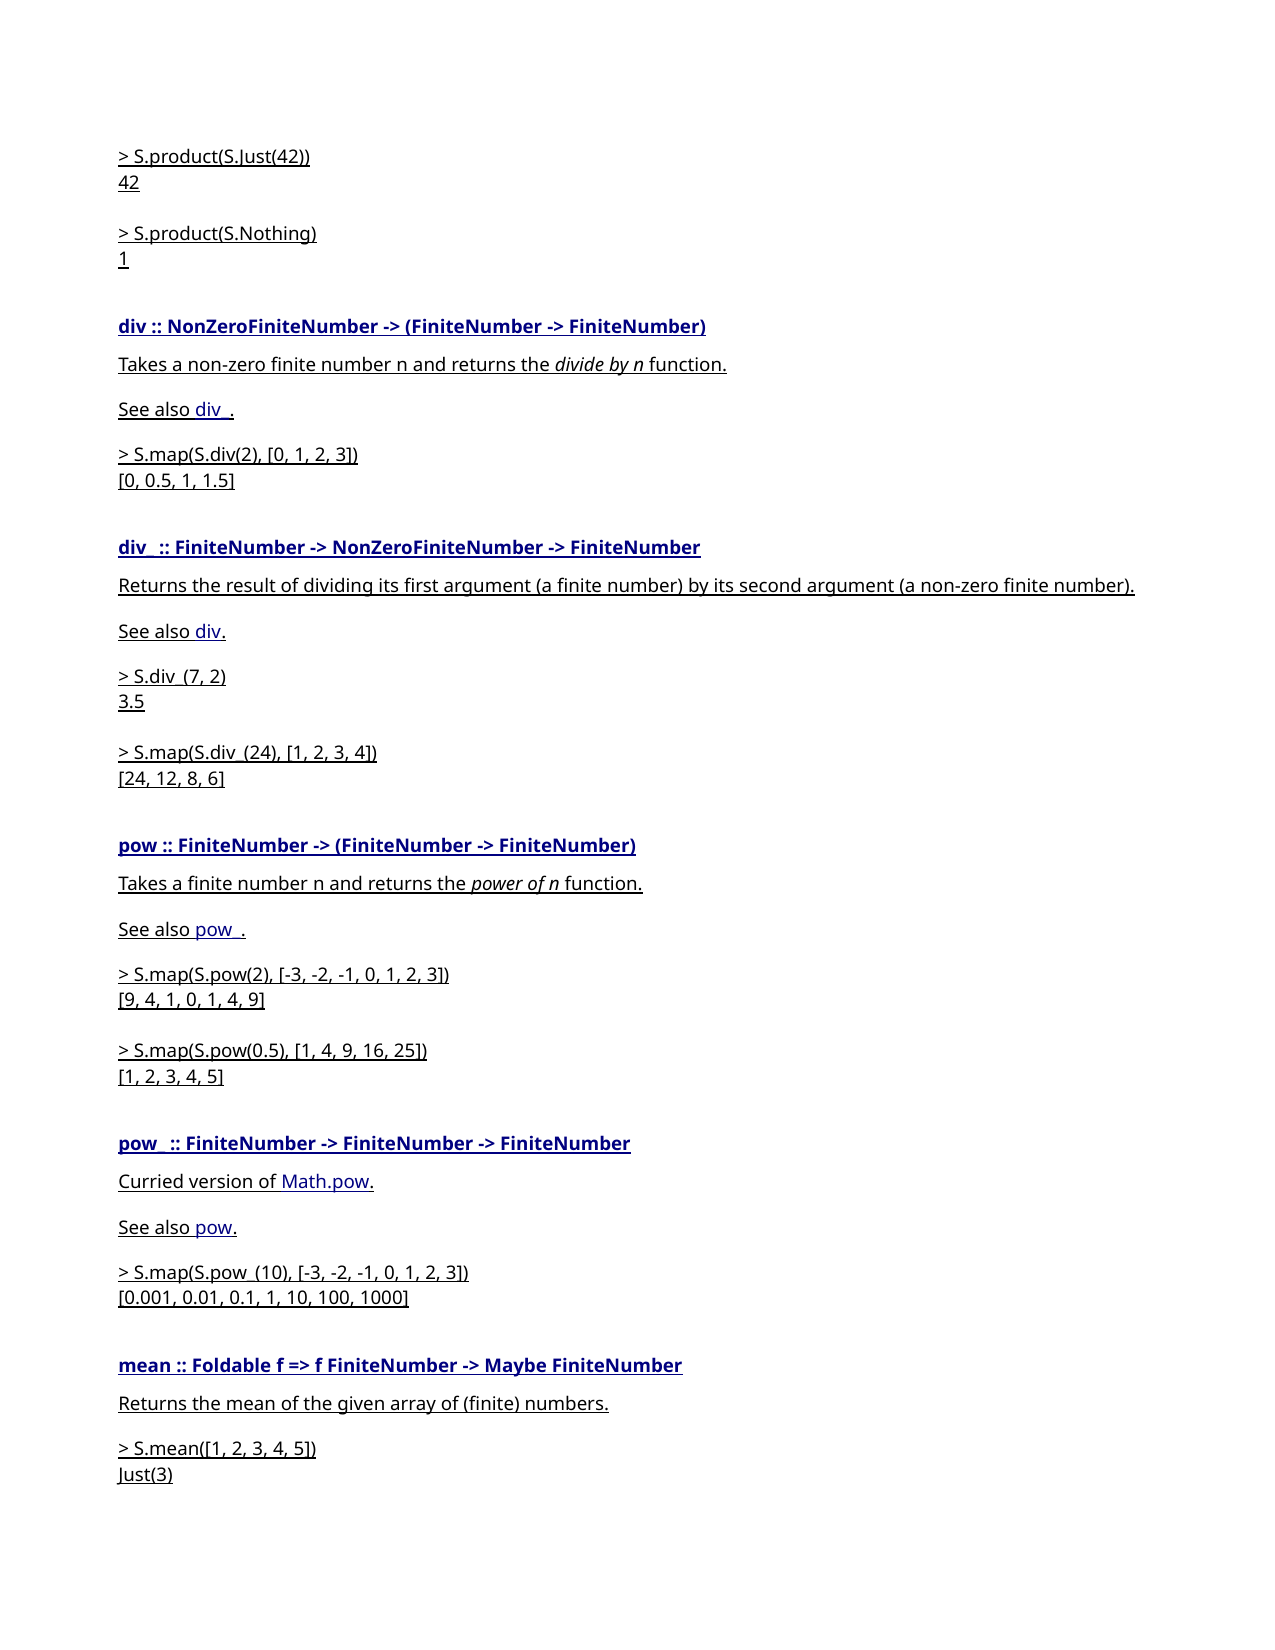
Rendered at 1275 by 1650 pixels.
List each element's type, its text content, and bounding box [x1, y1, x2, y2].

text See also pow. [118, 1214, 1157, 1239]
text 1 [118, 246, 1157, 271]
text [24, 12, 8, 6] [118, 765, 1157, 791]
text > S.div_(7, 2) [118, 663, 1157, 689]
text See also pow_. [118, 916, 1157, 941]
text See also div. [118, 618, 1157, 643]
text > S.product(S.Just(42)) [118, 144, 1157, 169]
text Returns the mean of the given array of (finite) numbers. [118, 1390, 1157, 1416]
text [0.001, 0.01, 0.1, 1, 10, 100, 1000] [118, 1285, 1157, 1310]
text Returns the result of dividing its first argument (a finite number) by its second argument (a non-zero finite number). [118, 573, 1157, 598]
text > S.mean([1, 2, 3, 4, 5]) [118, 1435, 1157, 1461]
text [1, 2, 3, 4, 5] [118, 1063, 1157, 1089]
subtitle pow :: FiniteNumber -⁠> (FiniteNumber -⁠> FiniteNumber) [118, 833, 1157, 858]
subtitle div_ :: FiniteNumber -⁠> NonZeroFiniteNumber -⁠> FiniteNumber [118, 535, 1157, 560]
text > S.product(S.Nothing) [118, 220, 1157, 246]
text 42 [118, 169, 1157, 195]
subtitle pow_ :: FiniteNumber -⁠> FiniteNumber -⁠> FiniteNumber [118, 1131, 1157, 1156]
text > S.map(S.pow_(10), [-3, -2, -1, 0, 1, 2, 3]) [118, 1259, 1157, 1285]
text See also div_. [118, 396, 1157, 422]
text Takes a finite number n and returns the power of n function. [118, 871, 1157, 896]
text Just(3) [118, 1461, 1157, 1486]
text Takes a non-zero finite number n and returns the divide by n function. [118, 351, 1157, 377]
text > S.map(S.pow(0.5), [1, 4, 9, 16, 25]) [118, 1038, 1157, 1063]
subtitle div :: NonZeroFiniteNumber -⁠> (FiniteNumber -⁠> FiniteNumber) [118, 313, 1157, 339]
text > S.map(S.div(2), [0, 1, 2, 3]) [118, 442, 1157, 467]
text > S.map(S.div_(24), [1, 2, 3, 4]) [118, 740, 1157, 765]
text > S.map(S.pow(2), [-3, -2, -1, 0, 1, 2, 3]) [118, 961, 1157, 987]
text [0, 0.5, 1, 1.5] [118, 467, 1157, 493]
text 3.5 [118, 689, 1157, 714]
subtitle mean :: Foldable f => f FiniteNumber -⁠> Maybe FiniteNumber [118, 1352, 1157, 1378]
text [9, 4, 1, 0, 1, 4, 9] [118, 987, 1157, 1012]
text Curried version of Math.pow. [118, 1169, 1157, 1194]
